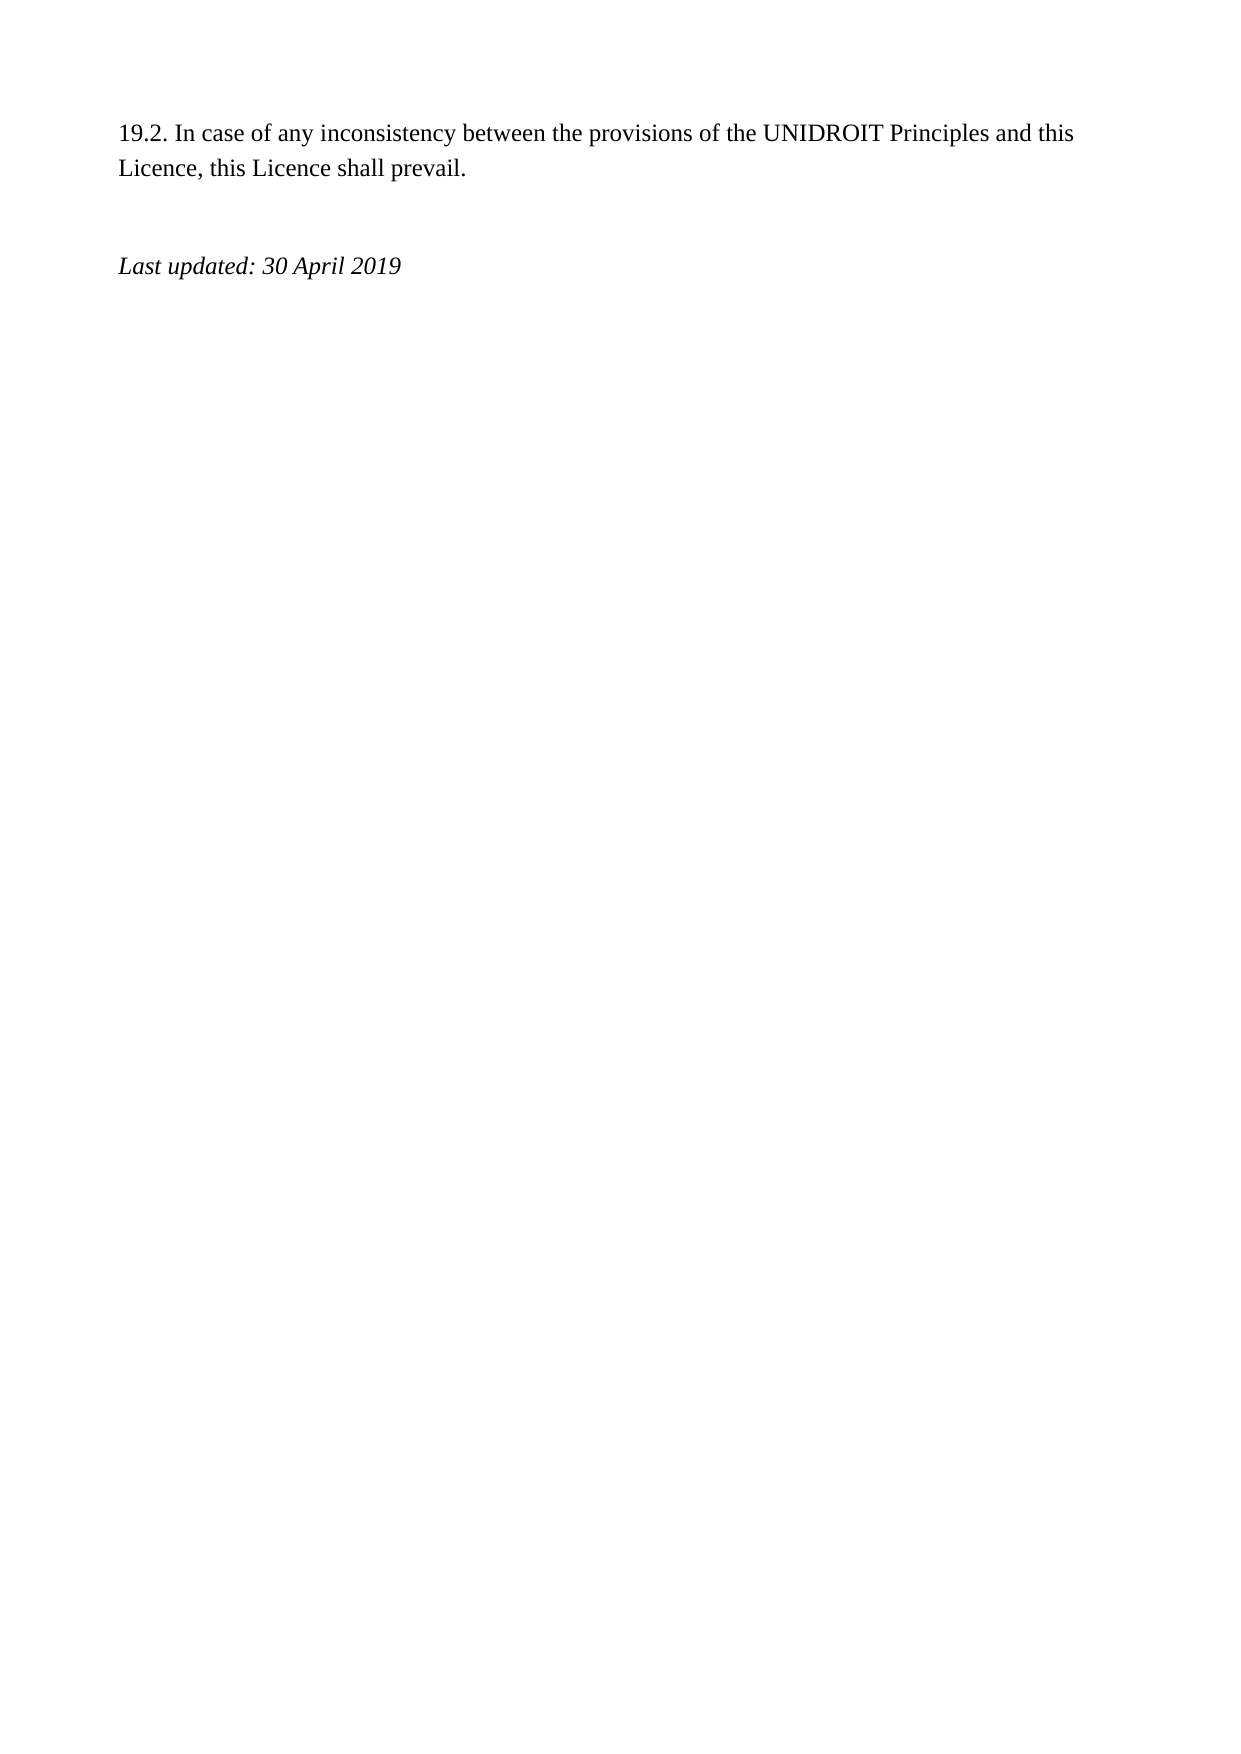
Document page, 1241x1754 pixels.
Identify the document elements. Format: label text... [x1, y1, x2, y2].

text Last updated: 30 April 2019 [118, 251, 1122, 279]
text 19.2. In case of any inconsistency between the provisions of the UNIDROIT Principles and this Licence, this Licence shall prevail. [118, 118, 1122, 181]
